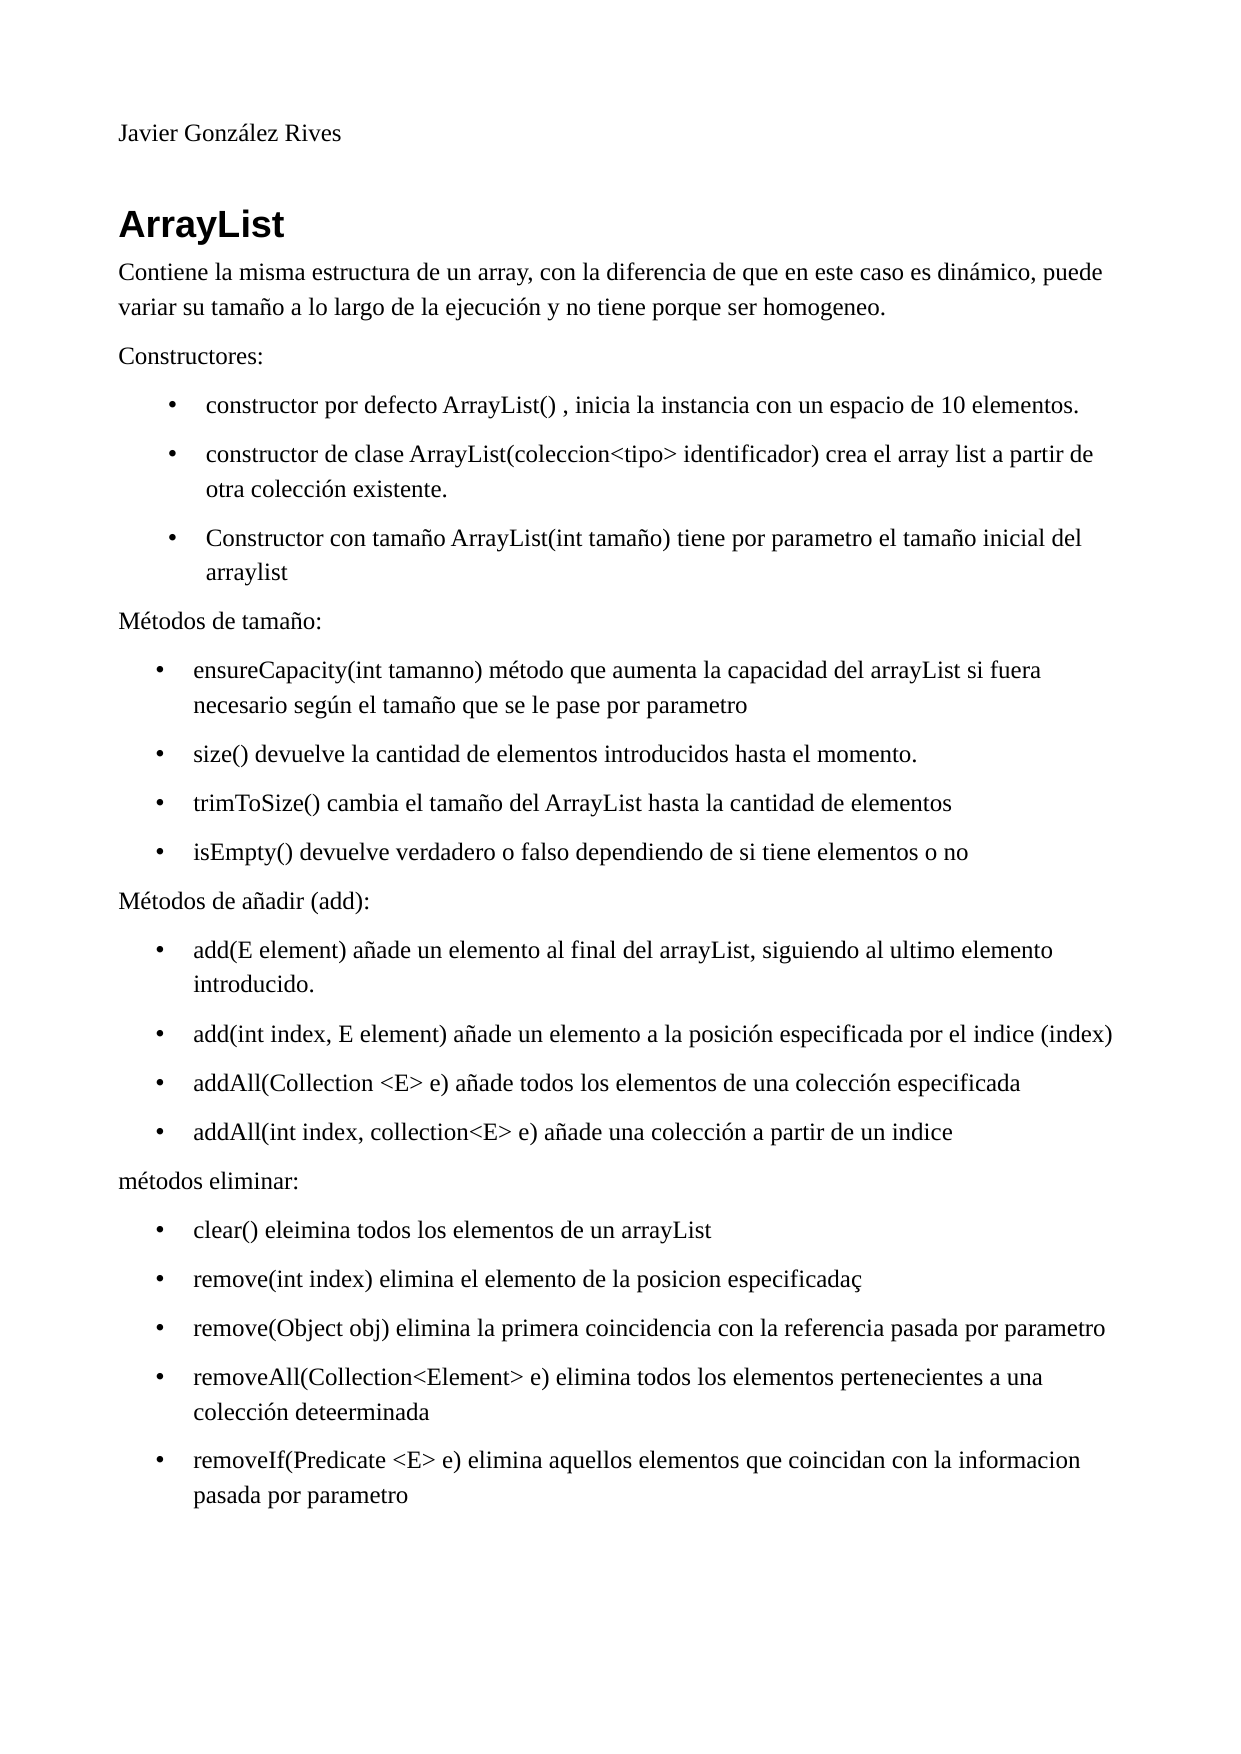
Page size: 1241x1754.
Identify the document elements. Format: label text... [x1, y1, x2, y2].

list removeIf(Predicate <E> e) elimina aquellos elementos que coincidan con la informacion pasada por parametro [156, 1446, 1122, 1509]
list remove(Object obj) elimina la primera coincidencia con la referencia pasada por parametro [156, 1313, 1122, 1342]
text Métodos de añadir (add): [118, 886, 1122, 915]
list trimToSize() cambia el tamaño del ArrayList hasta la cantidad de elementos [156, 788, 1122, 817]
text Contiene la misma estructura de un array, con la diferencia de que en este caso es dinámico, puede variar su tamaño a lo largo de la ejecución y no tiene porque ser homogeneo. [118, 257, 1122, 321]
text Métodos de tamaño: [118, 606, 1122, 635]
list constructor de clase ArrayList(coleccion<tipo> identificador) crea el array list a partir de otra colección existente. [168, 439, 1122, 502]
list removeAll(Collection<Element> e) elimina todos los elementos pertenecientes a una colección deteerminada [156, 1362, 1122, 1425]
list add(int index, E element) añade un elemento a la posición especificada por el indice (index) [156, 1019, 1122, 1047]
text métodos eliminar: [118, 1166, 1122, 1194]
text Constructores: [118, 341, 1122, 370]
list addAll(Collection <E> e) añade todos los elementos de una colección especificada [156, 1068, 1122, 1096]
list Constructor con tamaño ArrayList(int tamaño) tiene por parametro el tamaño inicial del arraylist [168, 523, 1122, 586]
list size() devuelve la cantidad de elementos introducidos hasta el momento. [156, 739, 1122, 768]
list constructor por defecto ArrayList() , inicia la instancia con un espacio de 10 elementos. [168, 390, 1122, 419]
list add(E element) añade un elemento al final del arrayList, siguiendo al ultimo elemento introducido. [156, 935, 1122, 998]
subtitle ArrayList [118, 201, 1122, 245]
list clear() eleimina todos los elementos de un arrayList [156, 1215, 1122, 1244]
list isEmpty() devuelve verdadero o falso dependiendo de si tiene elementos o no [156, 837, 1122, 866]
list ensureCapacity(int tamanno) método que aumenta la capacidad del arrayList si fuera necesario según el tamaño que se le pase por parametro [156, 655, 1122, 718]
list remove(int index) elimina el elemento de la posicion especificadaç [156, 1264, 1122, 1293]
list addAll(int index, collection<E> e) añade una colección a partir de un indice [156, 1117, 1122, 1146]
